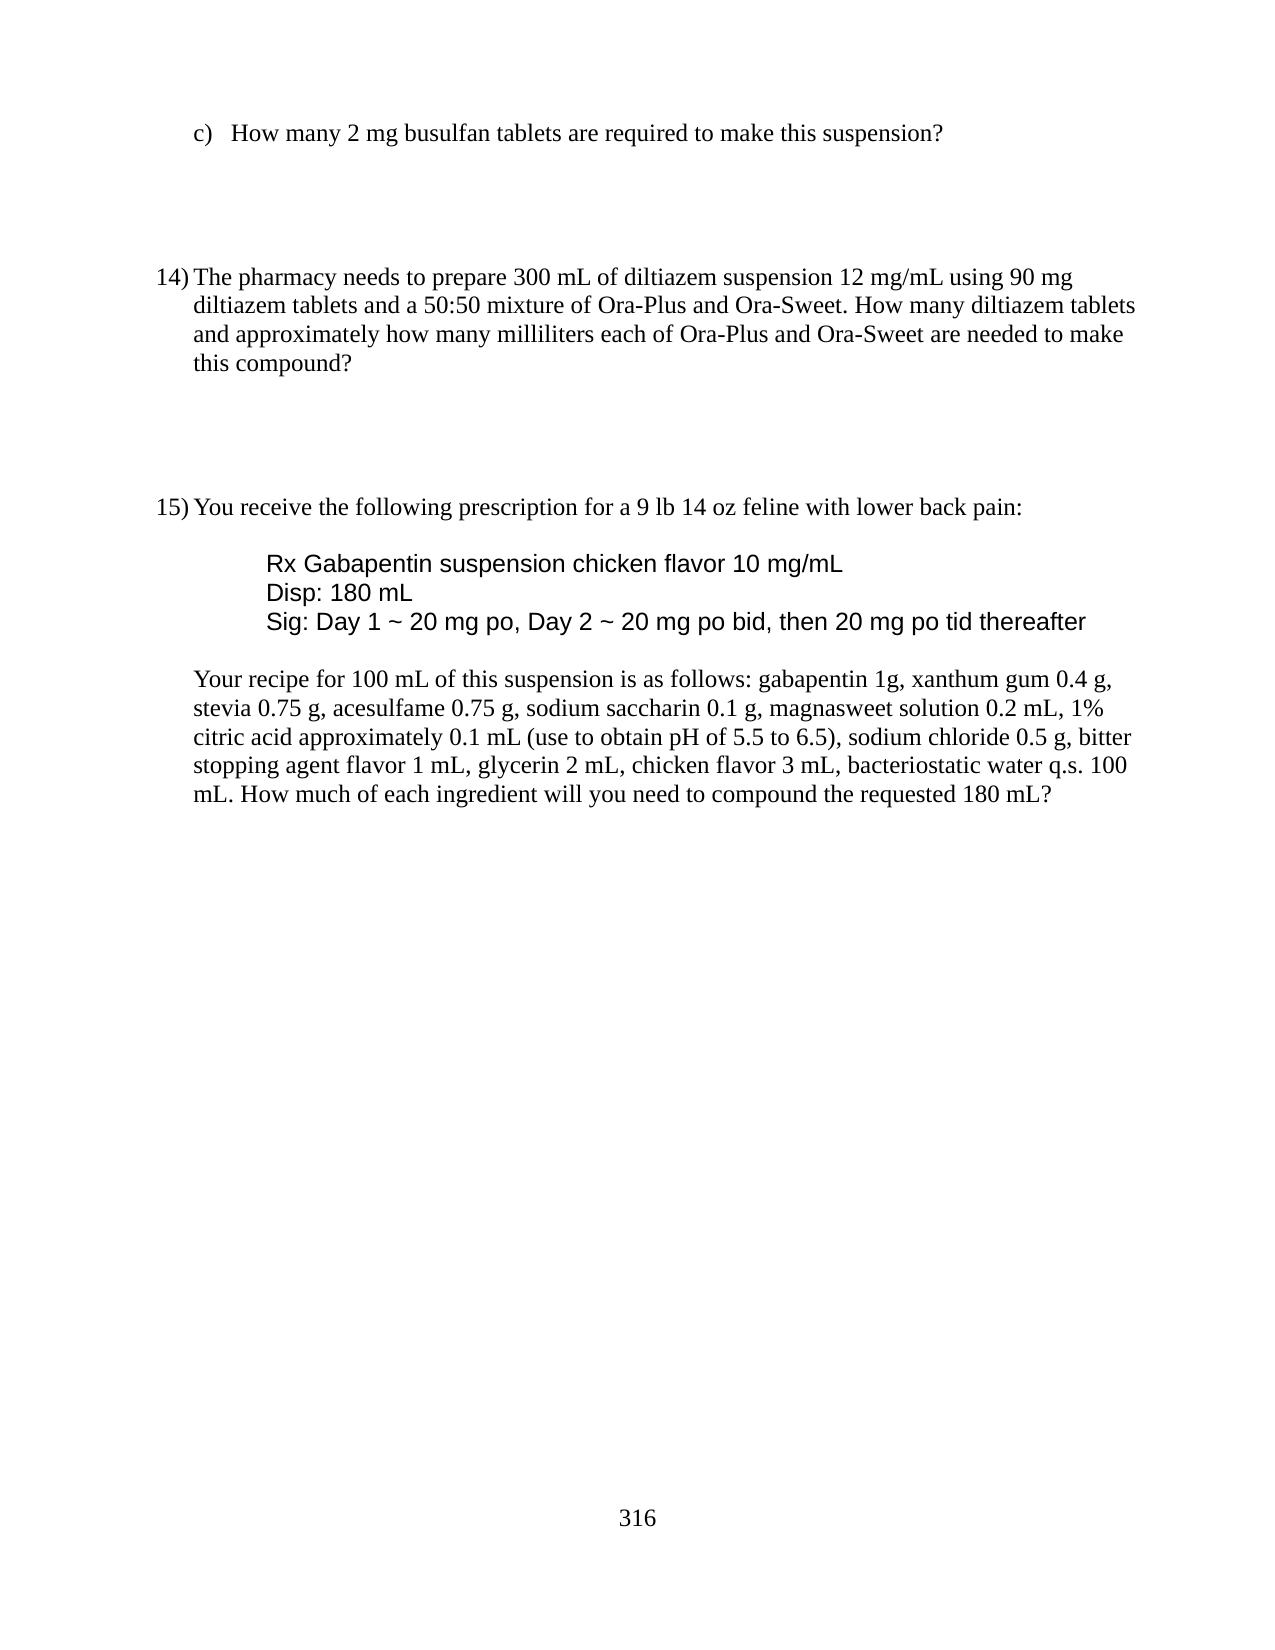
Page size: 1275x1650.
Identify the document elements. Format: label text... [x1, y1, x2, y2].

list Sig: Day 1 ~ 20 mg po, Day 2 ~ 20 mg po bid, then 20 mg po tid thereafter [228, 607, 1157, 636]
list The pharmacy needs to prepare 300 mL of diltiazem suspension 12 mg/mL using 90 mg diltiazem tablets and a 50:50 mixture of Ora-Plus and Ora-Sweet. How many diltiazem tablets and approximately how many milliliters each of Ora-Plus and Ora-Sweet are needed to make this compound? [156, 262, 1157, 377]
list You receive the following prescription for a 9 lb 14 oz feline with lower back pain: [156, 492, 1157, 521]
list Disp: 180 mL [228, 578, 1157, 607]
list Your recipe for 100 mL of this suspension is as follows: gabapentin 1g, xanthum gum 0.4 g, stevia 0.75 g, acesulfame 0.75 g, sodium saccharin 0.1 g, magnasweet solution 0.2 mL, 1% citric acid approximately 0.1 mL (use to obtain pH of 5.5 to 6.5), sodium chloride 0.5 g, bitter stopping agent flavor 1 mL, glycerin 2 mL, chicken flavor 3 mL, bacteriostatic water q.s. 100 mL. How much of each ingredient will you need to compound the requested 180 mL? [156, 664, 1157, 808]
list Rx Gabapentin suspension chicken flavor 10 mg/mL [228, 549, 1157, 578]
list How many 2 mg busulfan tablets are required to make this suspension? [193, 118, 1157, 147]
